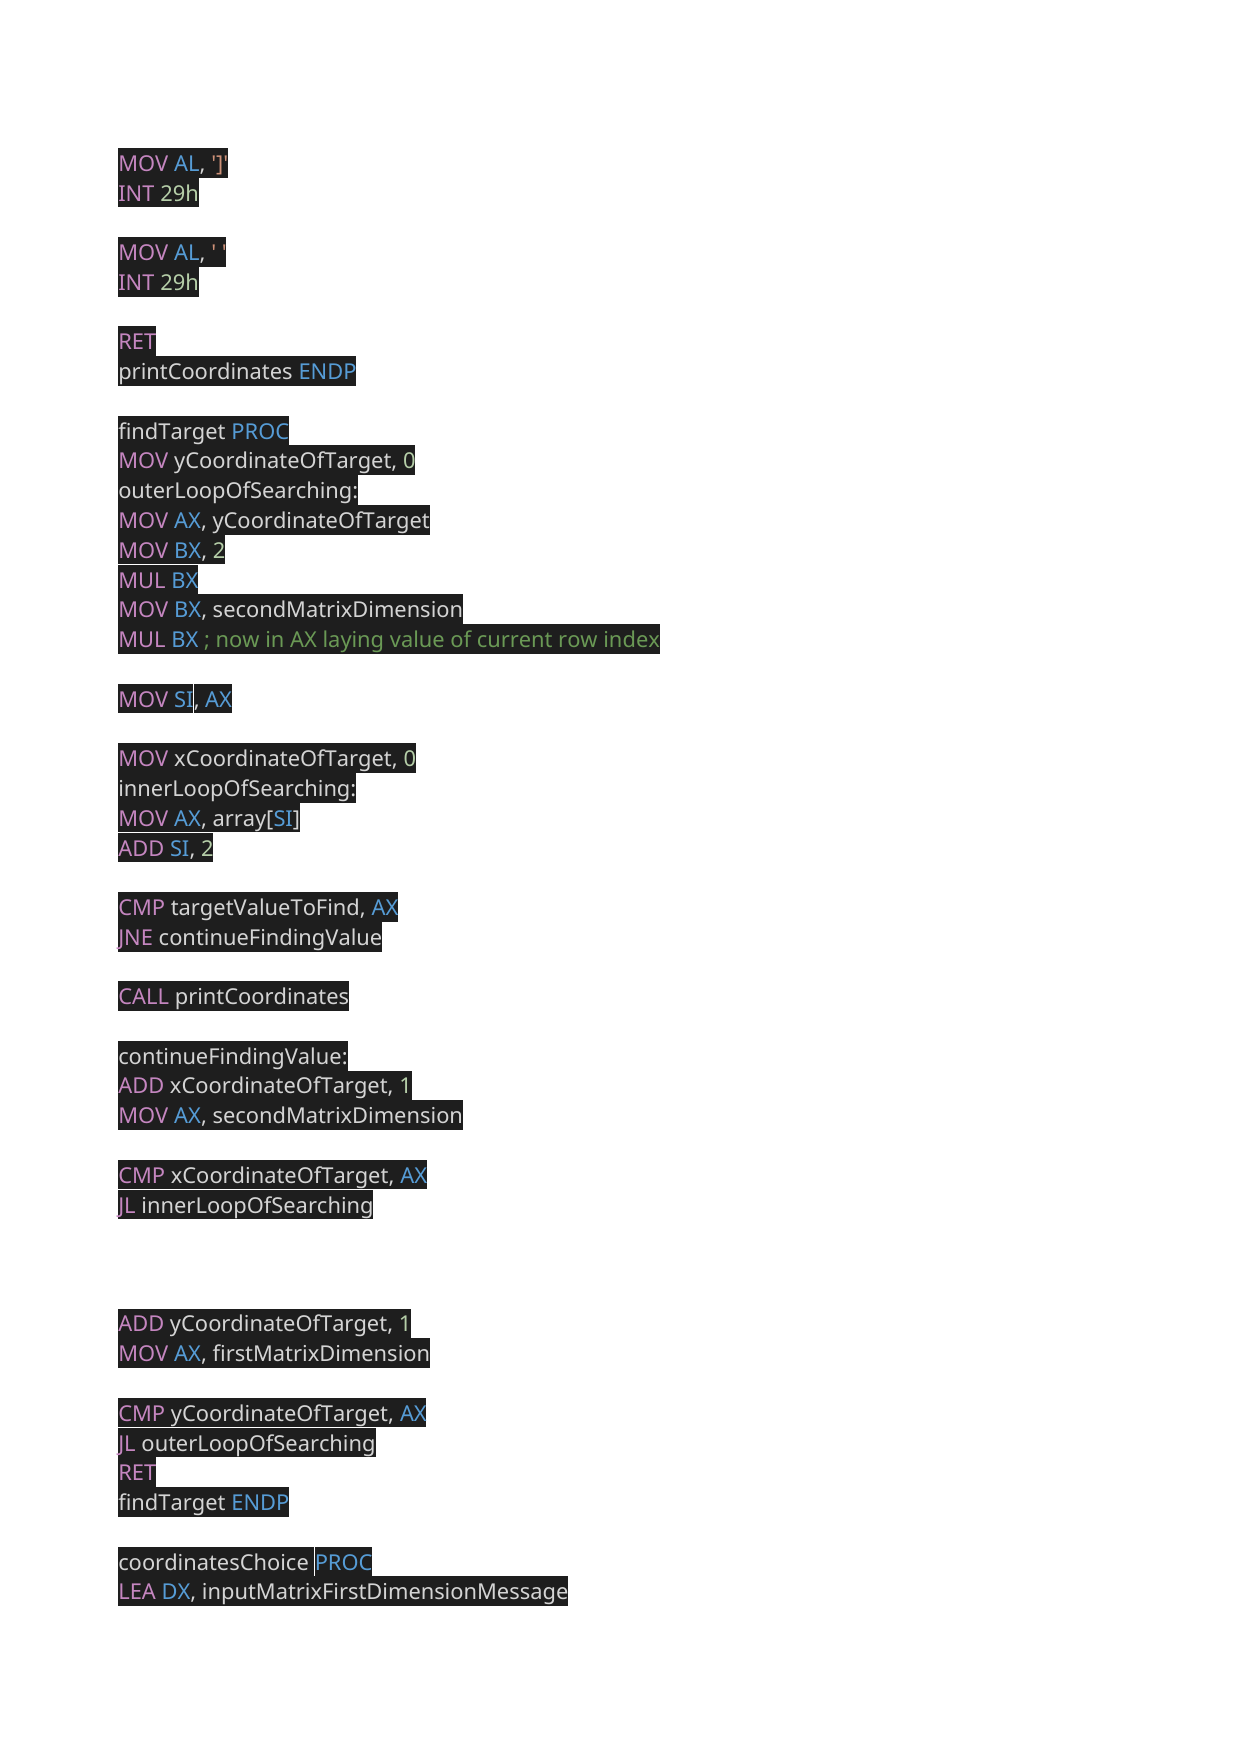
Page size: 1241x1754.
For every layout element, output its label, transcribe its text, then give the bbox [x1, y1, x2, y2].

text JNE continueFindingValue [118, 922, 1122, 952]
text MOV AX, secondMatrixDimension [118, 1100, 1122, 1130]
text findTarget ENDP [118, 1487, 1122, 1517]
text RET [118, 326, 1122, 356]
text INT 29h [118, 267, 1122, 297]
text CMP targetValueToFind, AX [118, 892, 1122, 922]
text findTarget PROC [118, 416, 1122, 445]
text LEA DX, inputMatrixFirstDimensionMessage [118, 1576, 1122, 1606]
text MOV AX, yCoordinateOfTarget [118, 505, 1122, 535]
text MOV BX, 2 [118, 535, 1122, 564]
text continueFindingValue: [118, 1041, 1122, 1071]
text RET [118, 1457, 1122, 1487]
text ADD SI, 2 [118, 832, 1122, 862]
text ADD yCoordinateOfTarget, 1 [118, 1308, 1122, 1338]
text MOV yCoordinateOfTarget, 0 [118, 445, 1122, 475]
text MOV AL, ' ' [118, 237, 1122, 267]
text CMP yCoordinateOfTarget, AX [118, 1398, 1122, 1427]
text printCoordinates ENDP [118, 356, 1122, 386]
text JL outerLoopOfSearching [118, 1427, 1122, 1457]
text MOV AX, array[SI] [118, 803, 1122, 832]
text MOV AL, ']' [118, 148, 1122, 178]
text outerLoopOfSearching: [118, 475, 1122, 505]
text innerLoopOfSearching: [118, 773, 1122, 803]
text MUL BX ; now in AX laying value of current row index [118, 624, 1122, 654]
text MUL BX [118, 564, 1122, 594]
text MOV xCoordinateOfTarget, 0 [118, 743, 1122, 773]
text CALL printCoordinates [118, 981, 1122, 1011]
text coordinatesChoice PROC [118, 1547, 1122, 1576]
text MOV SI, AX [118, 684, 1122, 713]
text MOV AX, firstMatrixDimension [118, 1338, 1122, 1368]
text JL innerLoopOfSearching [118, 1189, 1122, 1219]
text INT 29h [118, 178, 1122, 207]
text MOV BX, secondMatrixDimension [118, 594, 1122, 624]
text ADD xCoordinateOfTarget, 1 [118, 1071, 1122, 1100]
text CMP xCoordinateOfTarget, AX [118, 1160, 1122, 1189]
